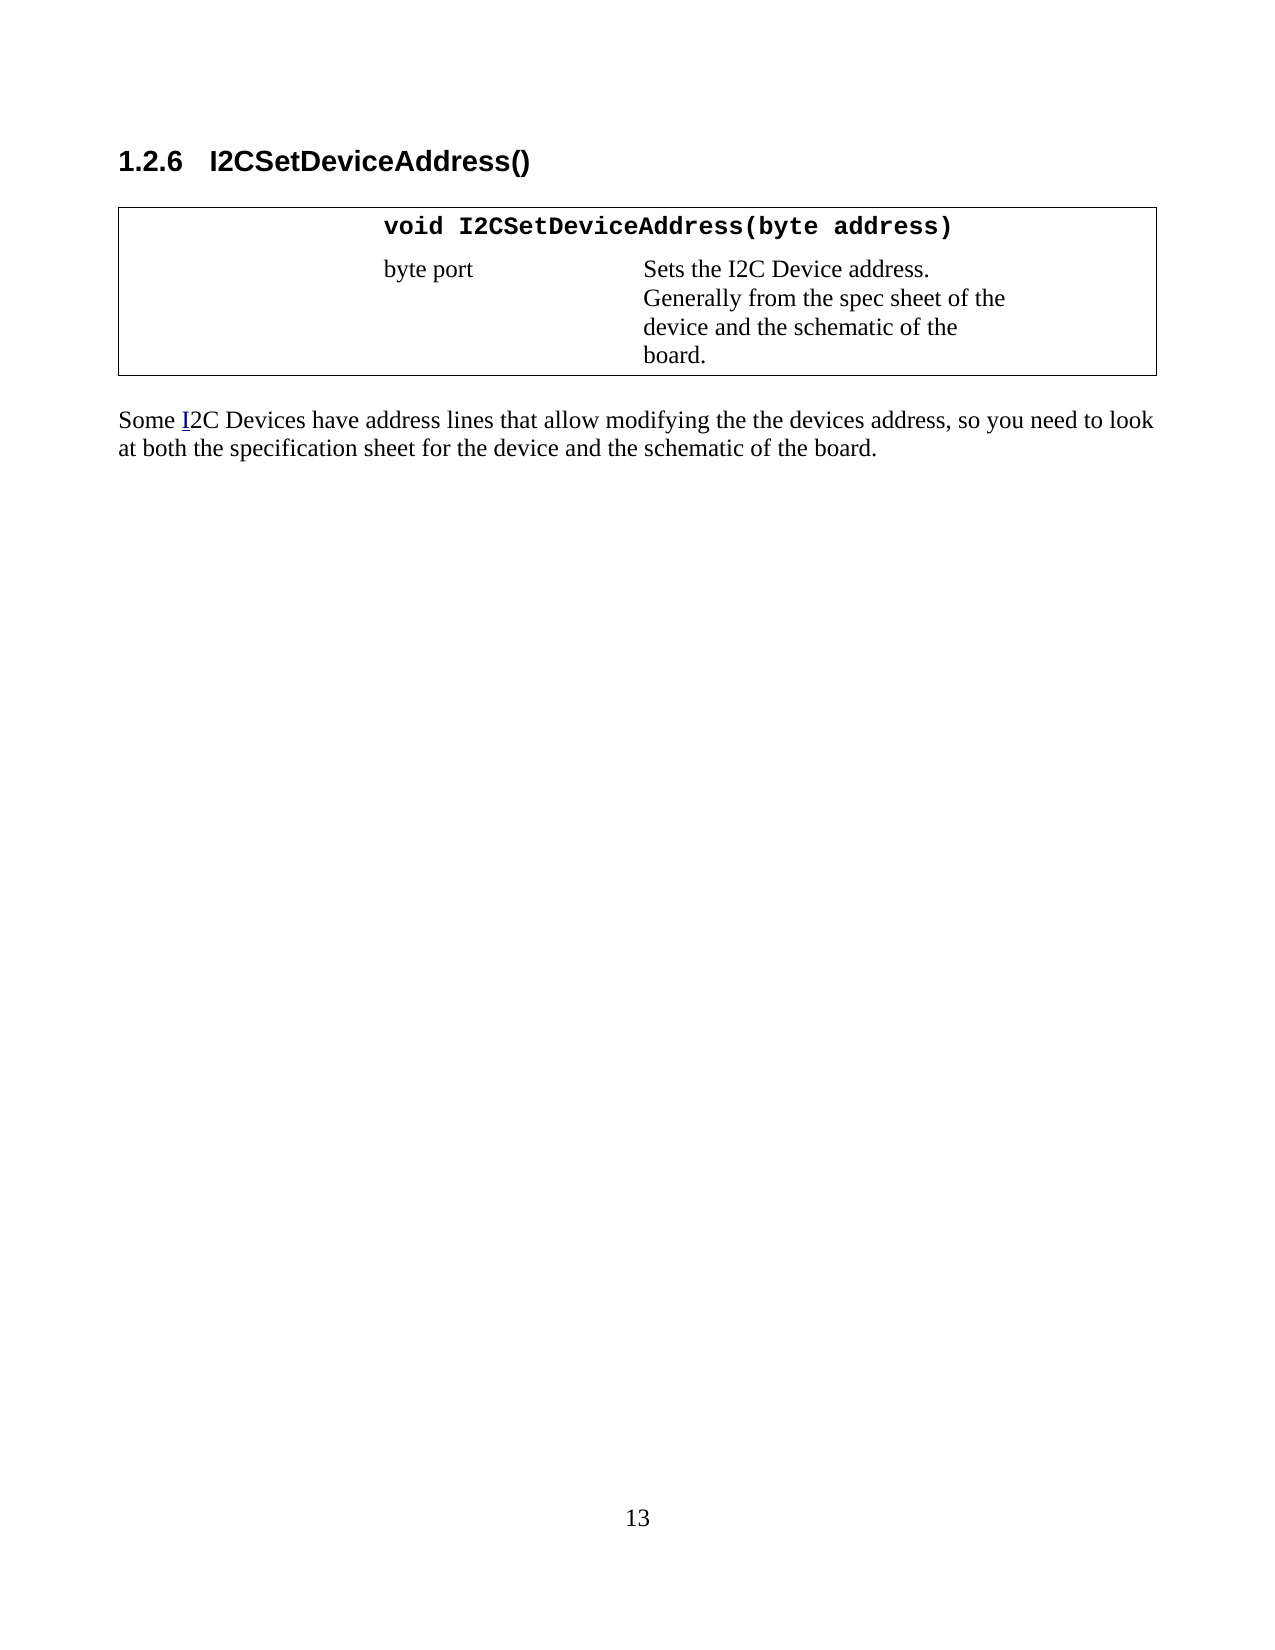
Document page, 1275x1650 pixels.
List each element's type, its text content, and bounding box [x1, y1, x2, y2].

table_header [119, 208, 378, 248]
table_cell [1028, 249, 1156, 375]
table_cell byte port [378, 249, 637, 375]
subtitle I2CSetDeviceAddress() [118, 144, 1157, 177]
table_cell Sets the I2C Device address. Generally from the spec sheet of the device and the schematic of the board. [638, 249, 1028, 375]
table_cell [119, 249, 378, 375]
text Some I2C Devices have address lines that allow modifying the the devices address, so you need to look at both the specification sheet for the device and the schematic of the board. [118, 405, 1157, 462]
table_header void I2CSetDeviceAddress(byte address) [378, 208, 1156, 248]
